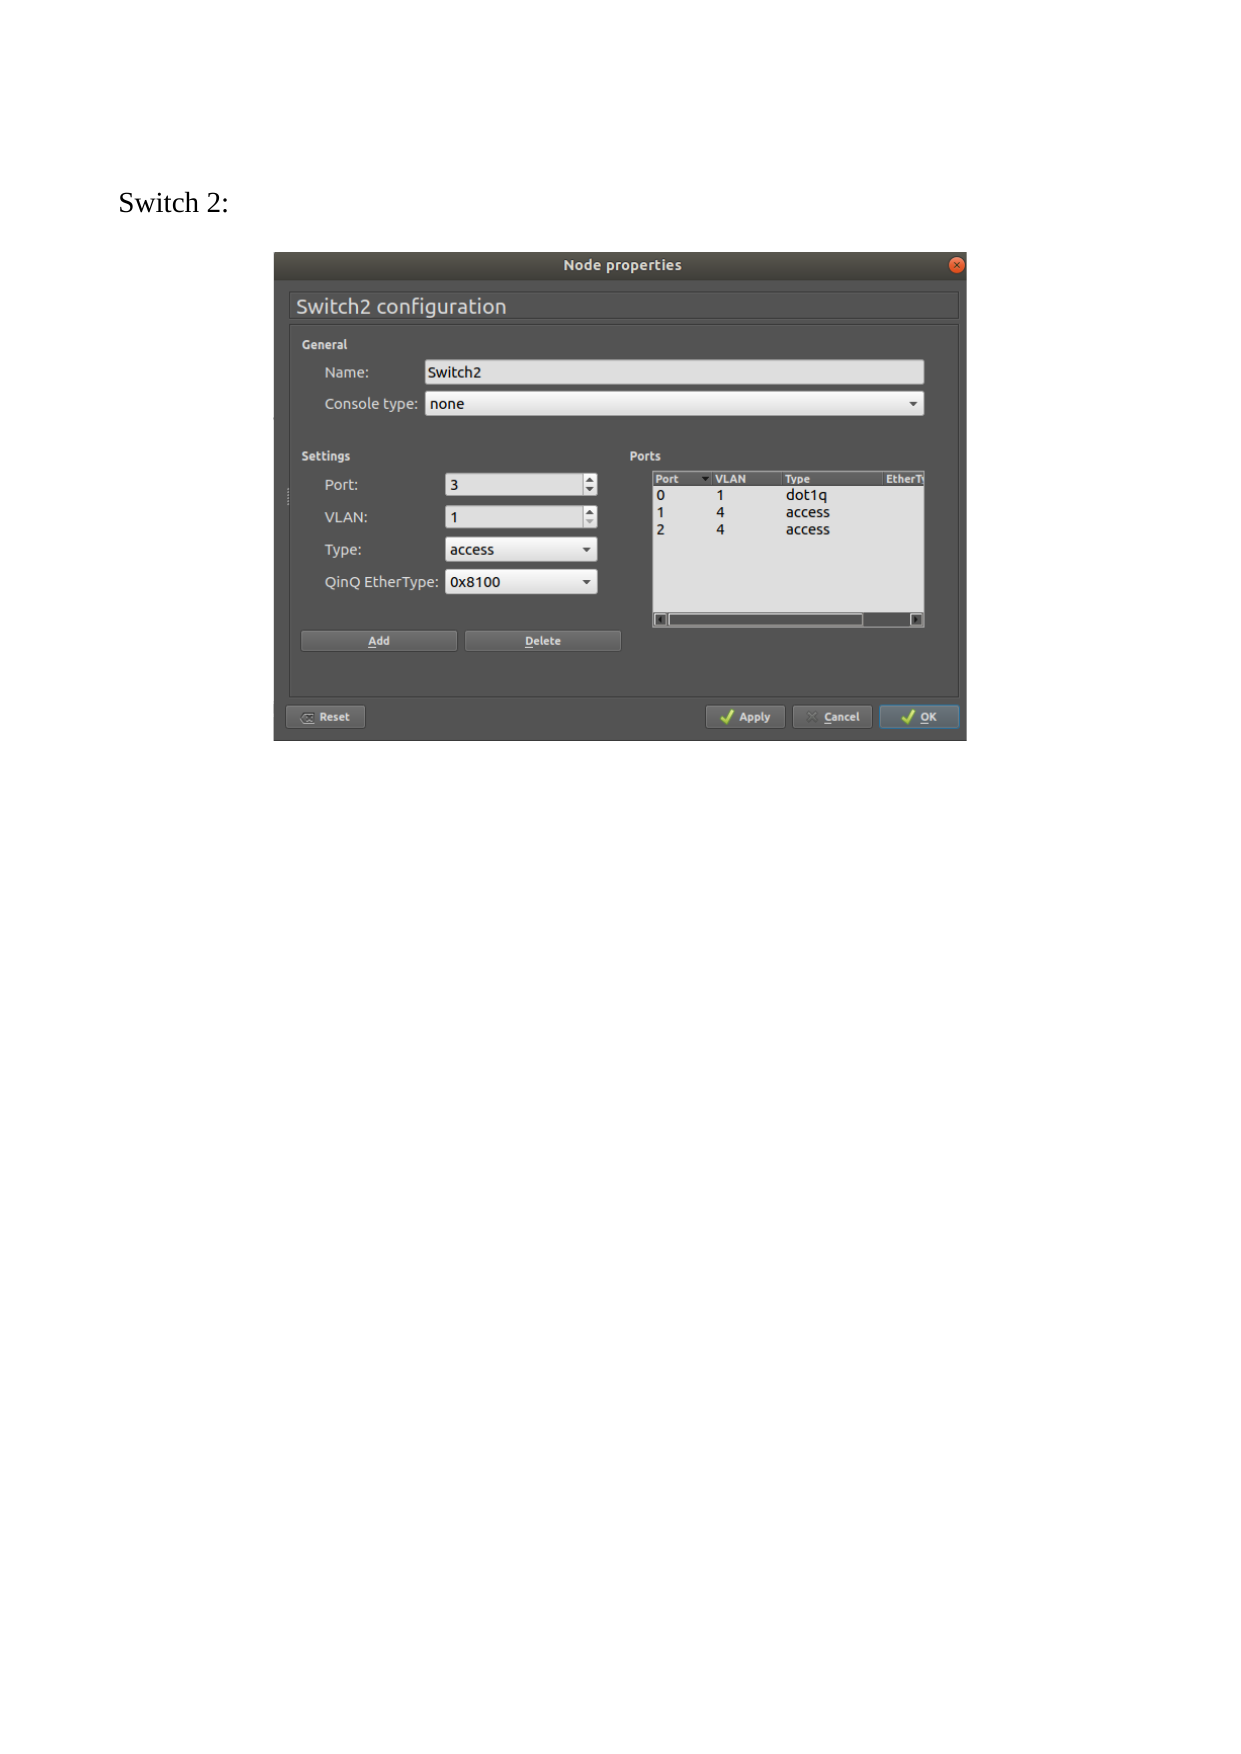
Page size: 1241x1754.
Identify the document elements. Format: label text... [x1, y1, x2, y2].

picture [273, 252, 967, 741]
text Switch 2: [118, 185, 1122, 219]
